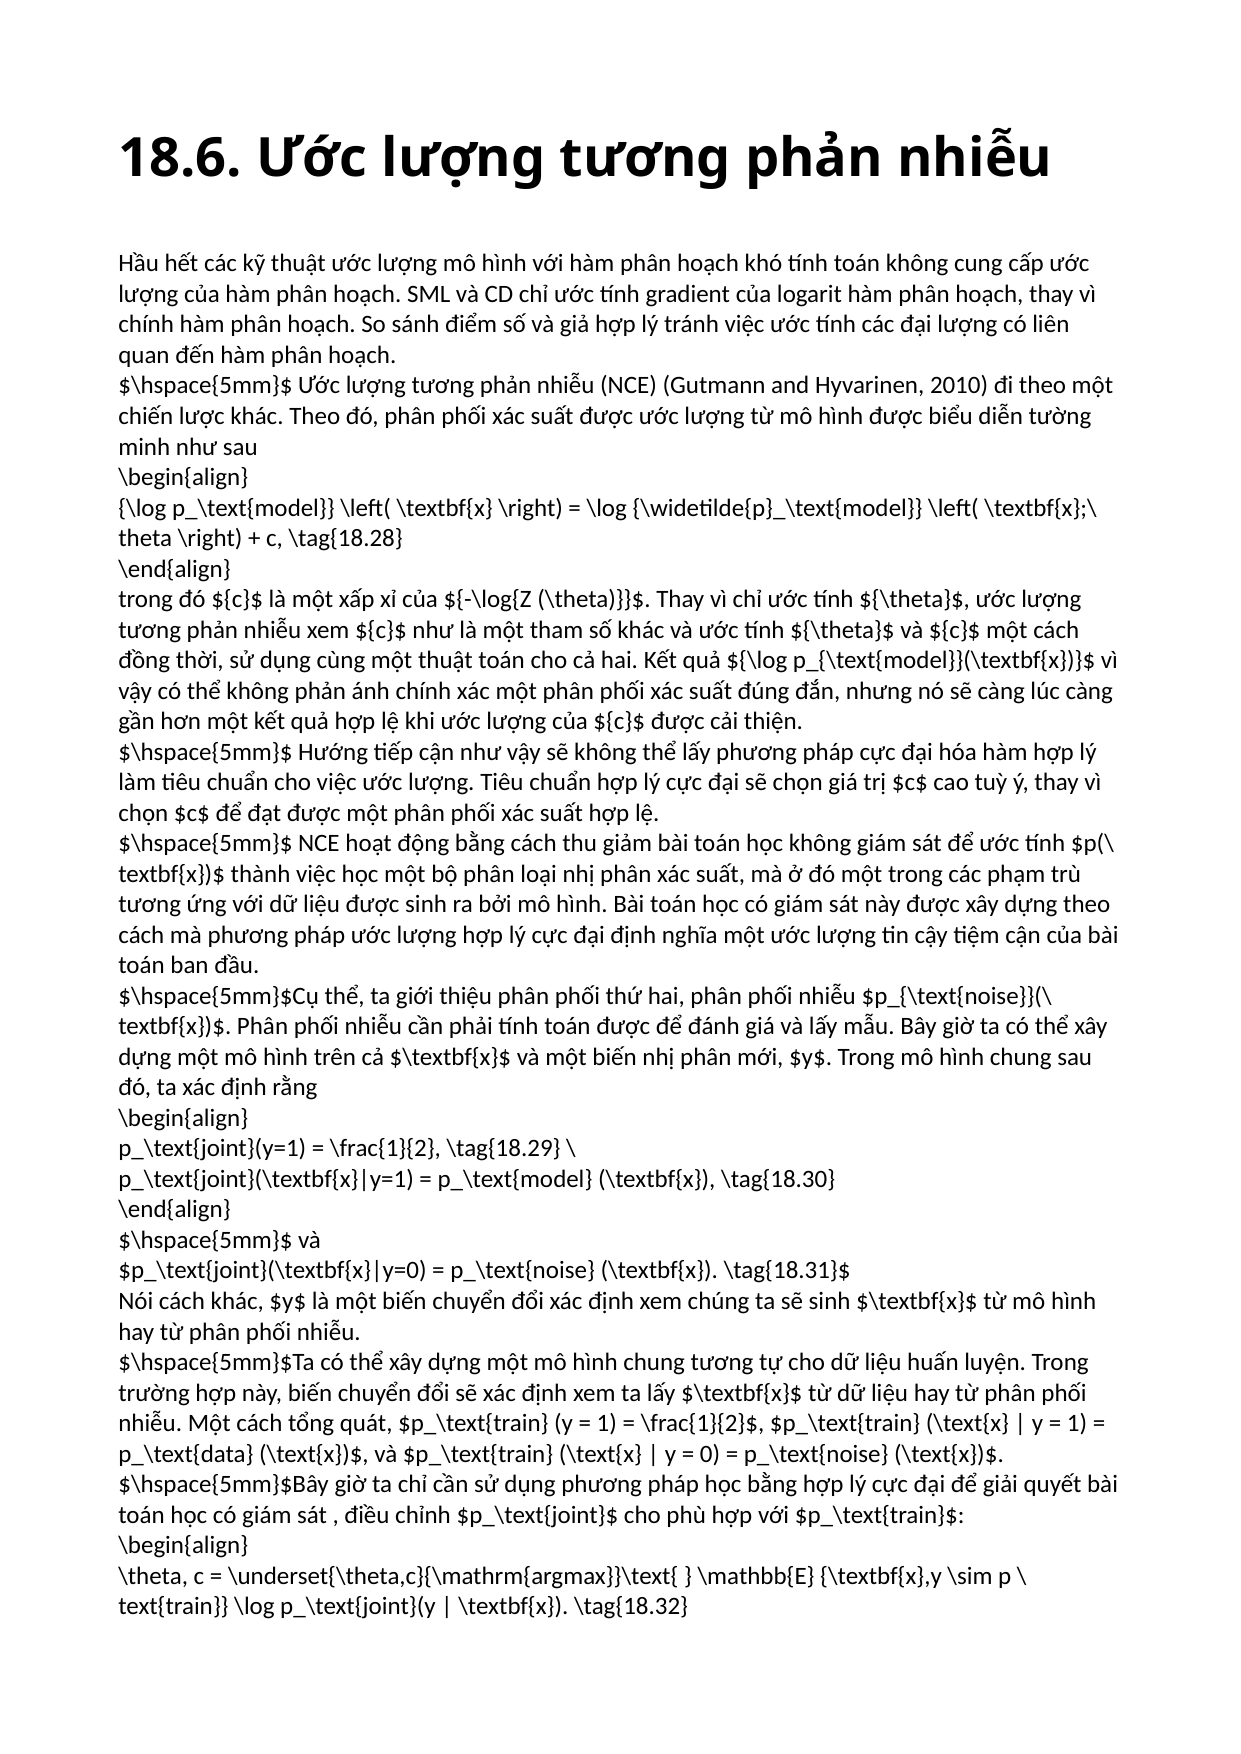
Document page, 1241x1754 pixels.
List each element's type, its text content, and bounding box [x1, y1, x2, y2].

text {\log p_\text{model}} \left( \textbf{x} \right) = \log {\widetilde{p}_\text{model}} \left( \textbf{x};\theta \right) + c, \tag{18.28} [118, 492, 1122, 553]
text $\hspace{5mm}$ NCE hoạt động bằng cách thu giảm bài toán học không giám sát để ước tính $p(\textbf{x})$ thành việc học một bộ phân loại nhị phân xác suất, mà ở đó một trong các phạm trù tương ứng với dữ liệu được sinh ra bởi mô hình. Bài toán học có giám sát này được xây dựng theo cách mà phương pháp ước lượng hợp lý cực đại định nghĩa một ước lượng tin cậy tiệm cận của bài toán ban đầu. [118, 827, 1122, 980]
text \begin{align} [118, 1529, 1122, 1560]
text $p_\text{joint}(\textbf{x}|y=0) = p_\text{noise} (\textbf{x}). \tag{18.31}$ [118, 1255, 1122, 1285]
text Nói cách khác, $y$ là một biến chuyển đổi xác định xem chúng ta sẽ sinh $\textbf{x}$ từ mô hình hay từ phân phối nhiễu. [118, 1285, 1122, 1346]
text \begin{align} [118, 461, 1122, 492]
text $\hspace{5mm}$Bây giờ ta chỉ cần sử dụng phương pháp học bằng hợp lý cực đại để giải quyết bài toán học có giám sát , điều chỉnh $p_\text{joint}$ cho phù hợp với $p_\text{train}$: [118, 1468, 1122, 1529]
text \begin{align} [118, 1102, 1122, 1133]
text $\hspace{5mm}$ và [118, 1224, 1122, 1255]
text $\hspace{5mm}$Ta có thể xây dựng một mô hình chung tương tự cho dữ liệu huấn luyện. Trong trường hợp này, biến chuyển đổi sẽ xác định xem ta lấy $\textbf{x}$ từ dữ liệu hay từ phân phối nhiễu. Một cách tổng quát, $p_\text{train} (y = 1) = \frac{1}{2}$, $p_\text{train} (\text{x} | y = 1) = p_\text{data} (\text{x})$, và $p_\text{train} (\text{x} | y = 0) = p_\text{noise} (\text{x})$. [118, 1346, 1122, 1468]
text \end{align} [118, 553, 1122, 583]
text \end{align} [118, 1194, 1122, 1224]
text trong đó ${c}$ là một xấp xỉ của ${-\log{Z (\theta)}}$. Thay vì chỉ ước tính ${\theta}$, ước lượng tương phản nhiễu xem ${c}$ như là một tham số khác và ước tính ${\theta}$ và ${c}$ một cách đồng thời, sử dụng cùng một thuật toán cho cả hai. Kết quả ${\log p_{\text{model}}(\textbf{x})}$ vì vậy có thể không phản ánh chính xác một phân phối xác suất đúng đắn, nhưng nó sẽ càng lúc càng gần hơn một kết quả hợp lệ khi ước lượng của ${c}$ được cải thiện. [118, 583, 1122, 736]
text $\hspace{5mm}$ Hướng tiếp cận như vậy sẽ không thể lấy phương pháp cực đại hóa hàm hợp lý làm tiêu chuẩn cho việc ước lượng. Tiêu chuẩn hợp lý cực đại sẽ chọn giá trị $c$ cao tuỳ ý, thay vì chọn $c$ để đạt được một phân phối xác suất hợp lệ. [118, 736, 1122, 827]
text \theta, c = \underset{\theta,c}{\mathrm{argmax}}\text{ } \mathbb{E} {\textbf{x},y \sim p \text{train}} \log p_\text{joint}(y | \textbf{x}). \tag{18.32} [118, 1560, 1122, 1621]
text p_\text{joint}(\textbf{x}|y=1) = p_\text{model} (\textbf{x}), \tag{18.30} [118, 1163, 1122, 1194]
text $\hspace{5mm}$ Ước lượng tương phản nhiễu (NCE) (Gutmann and Hyvarinen, 2010) đi theo một chiến lược khác. Theo đó, phân phối xác suất được ước lượng từ mô hình được biểu diễn tường minh như sau [118, 369, 1122, 461]
text $\hspace{5mm}$Cụ thể, ta giới thiệu phân phối thứ hai, phân phối nhiễu $p_{\text{noise}}(\textbf{x})$. Phân phối nhiễu cần phải tính toán được để đánh giá và lấy mẫu. Bây giờ ta có thể xây dựng một mô hình trên cả $\textbf{x}$ và một biến nhị phân mới, $y$. Trong mô hình chung sau đó, ta xác định rằng [118, 980, 1122, 1102]
text p_\text{joint}(y=1) = \frac{1}{2}, \tag{18.29} \ [118, 1133, 1122, 1163]
text Hầu hết các kỹ thuật ước lượng mô hình với hàm phân hoạch khó tính toán không cung cấp ước lượng của hàm phân hoạch. SML và CD chỉ ước tính gradient của logarit hàm phân hoạch, thay vì chính hàm phân hoạch. So sánh điểm số và giả hợp lý tránh việc ước tính các đại lượng có liên quan đến hàm phân hoạch. [118, 247, 1122, 369]
subtitle 18.6. Ước lượng tương phản nhiễu [118, 118, 1122, 192]
